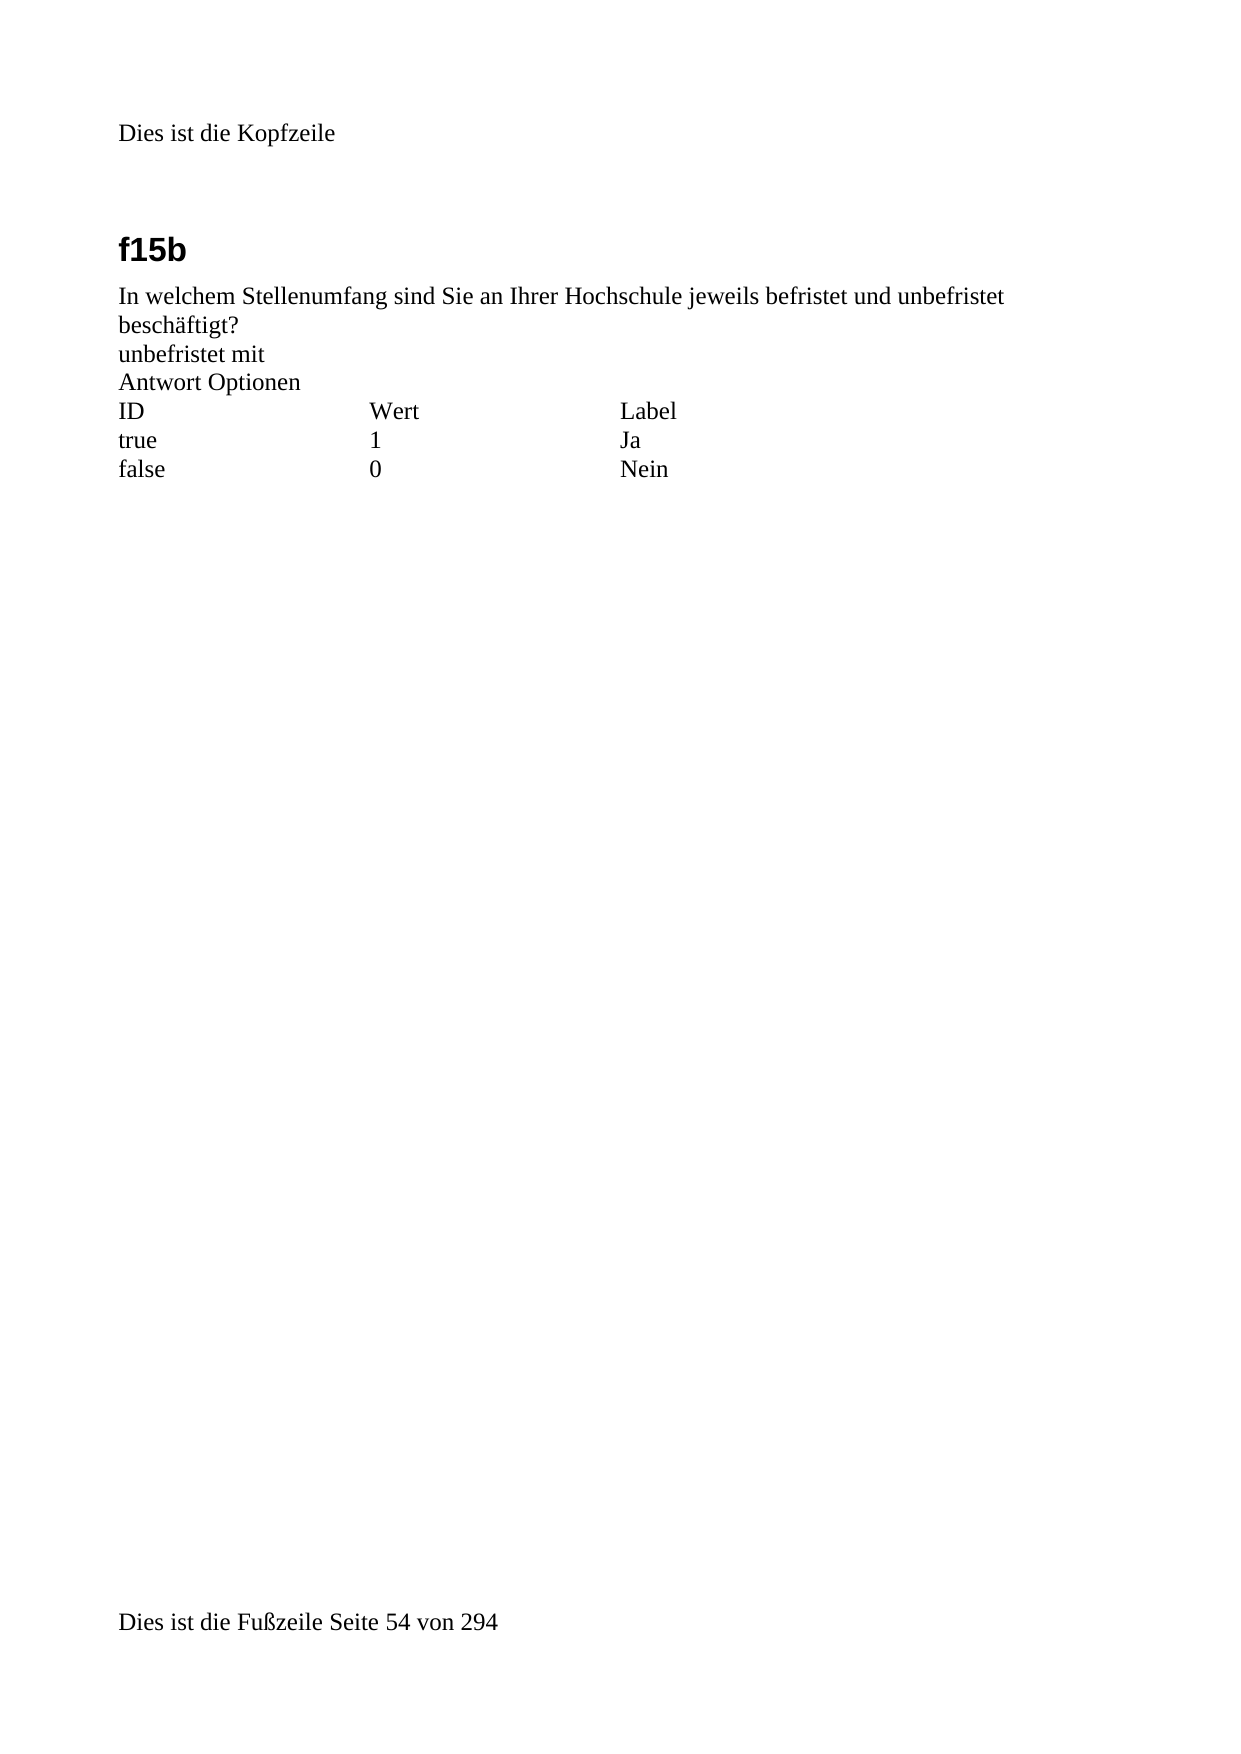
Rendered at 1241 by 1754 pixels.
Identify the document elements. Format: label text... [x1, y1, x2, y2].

text unbefristet mit [118, 339, 1122, 367]
table_cell Nein [620, 454, 871, 482]
text In welchem Stellenumfang sind Sie an Ihrer Hochschule jeweils befristet und unbefristet beschäftigt? [118, 281, 1122, 339]
table_cell Ja [620, 425, 871, 454]
table_cell 1 [369, 425, 620, 454]
table_header Wert [369, 396, 620, 425]
subtitle f15b [118, 230, 1122, 269]
table_cell true [118, 425, 369, 454]
table_header ID [118, 396, 369, 425]
table_cell 0 [369, 454, 620, 482]
table_cell false [118, 454, 369, 482]
text Antwort Optionen [118, 367, 1122, 396]
table_header Label [620, 396, 871, 425]
